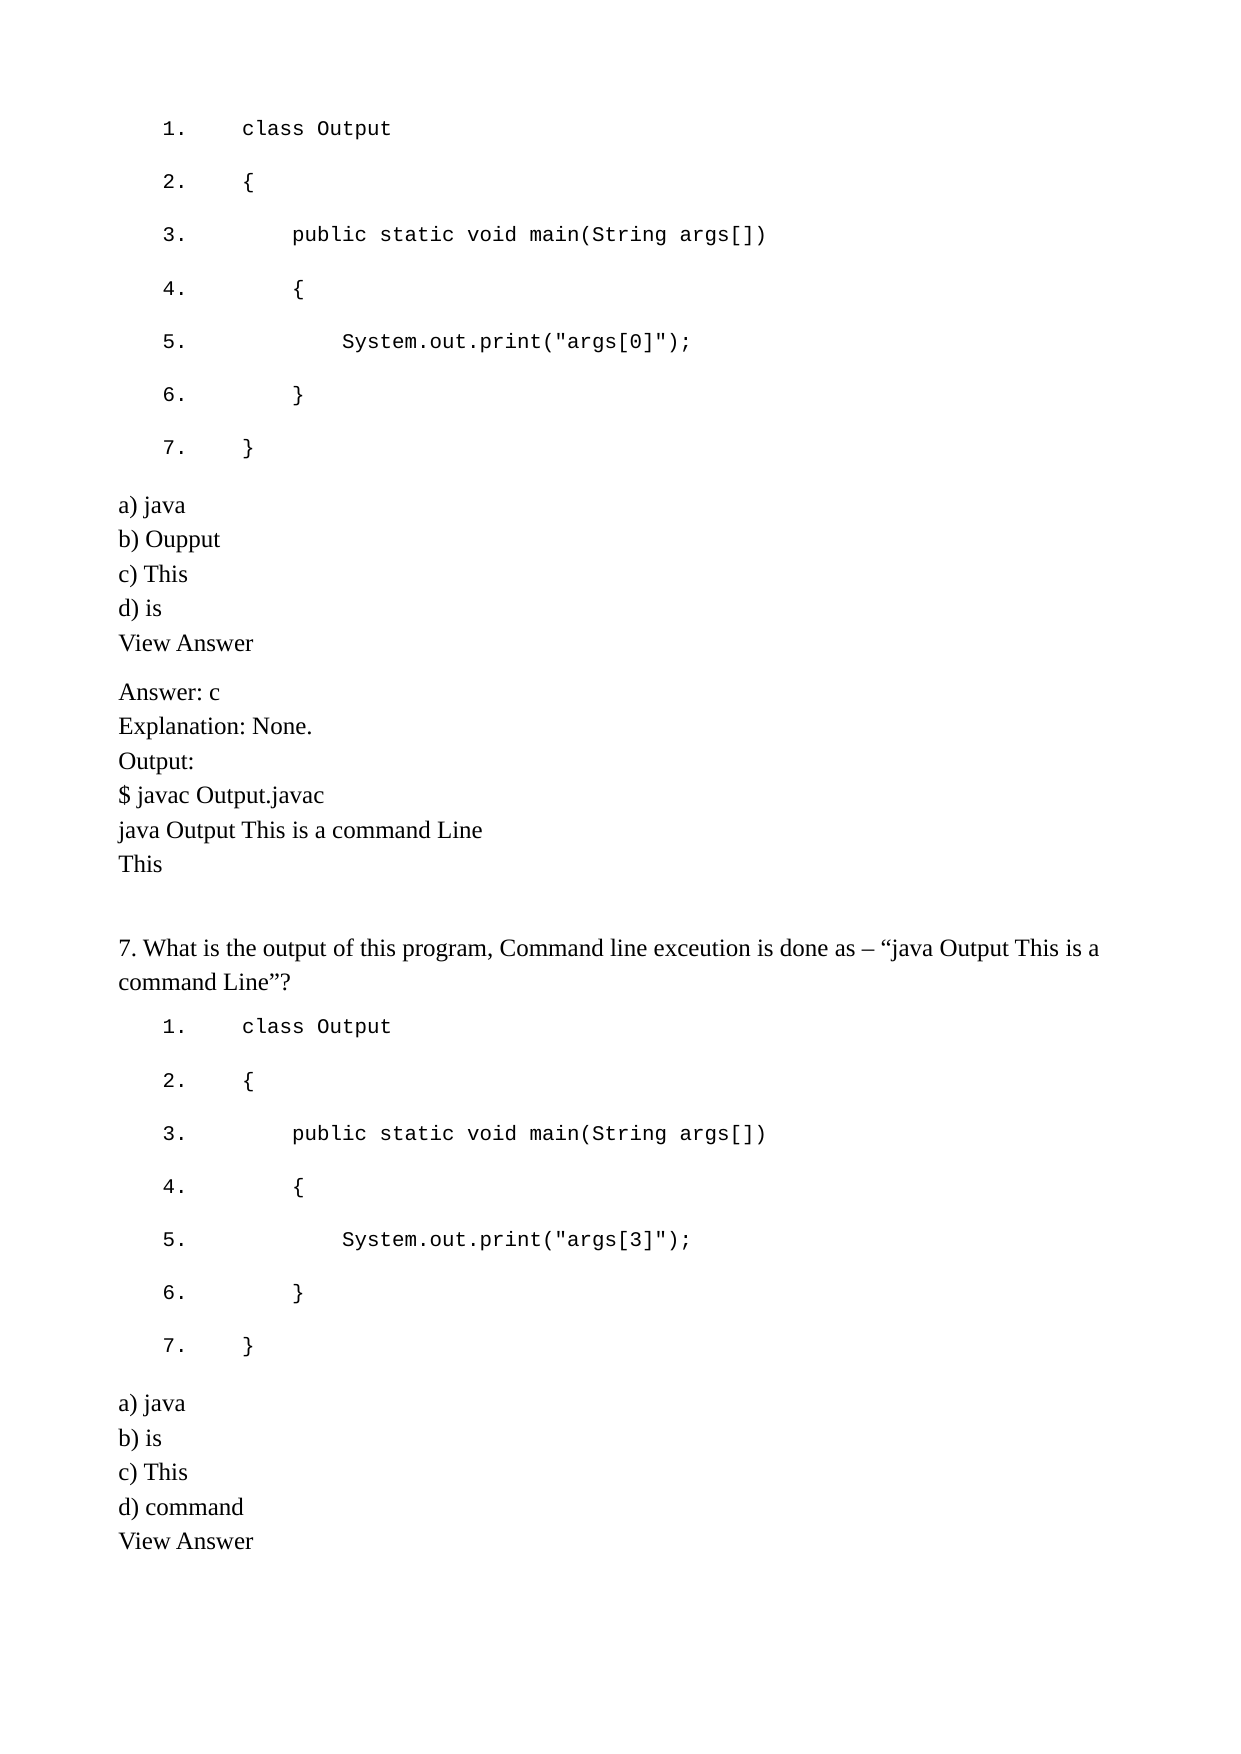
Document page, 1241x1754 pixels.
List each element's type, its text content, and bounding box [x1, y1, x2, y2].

list } [162, 1282, 1122, 1306]
list class Output [162, 118, 1122, 142]
text 7. What is the output of this program, Command line exceution is done as – “java Output This is a command Line”? [118, 933, 1122, 996]
list System.out.print("args[3]"); [162, 1229, 1122, 1253]
list { [162, 171, 1122, 195]
list public static void main(String args[]) [162, 1123, 1122, 1146]
text a) java b) is c) This d) command View Answer [118, 1388, 1122, 1555]
list public static void main(String args[]) [162, 224, 1122, 248]
list System.out.print("args[0]"); [162, 331, 1122, 354]
text a) java b) Oupput c) This d) is View Answer [118, 490, 1122, 657]
list } [162, 1335, 1122, 1359]
list class Output [162, 1016, 1122, 1040]
list { [162, 1176, 1122, 1199]
list { [162, 1069, 1122, 1093]
list } [162, 384, 1122, 407]
list } [162, 437, 1122, 461]
text Answer: c Explanation: None. Output: $ javac Output.javac java Output This is a command Line This [118, 677, 1122, 913]
list { [162, 277, 1122, 301]
